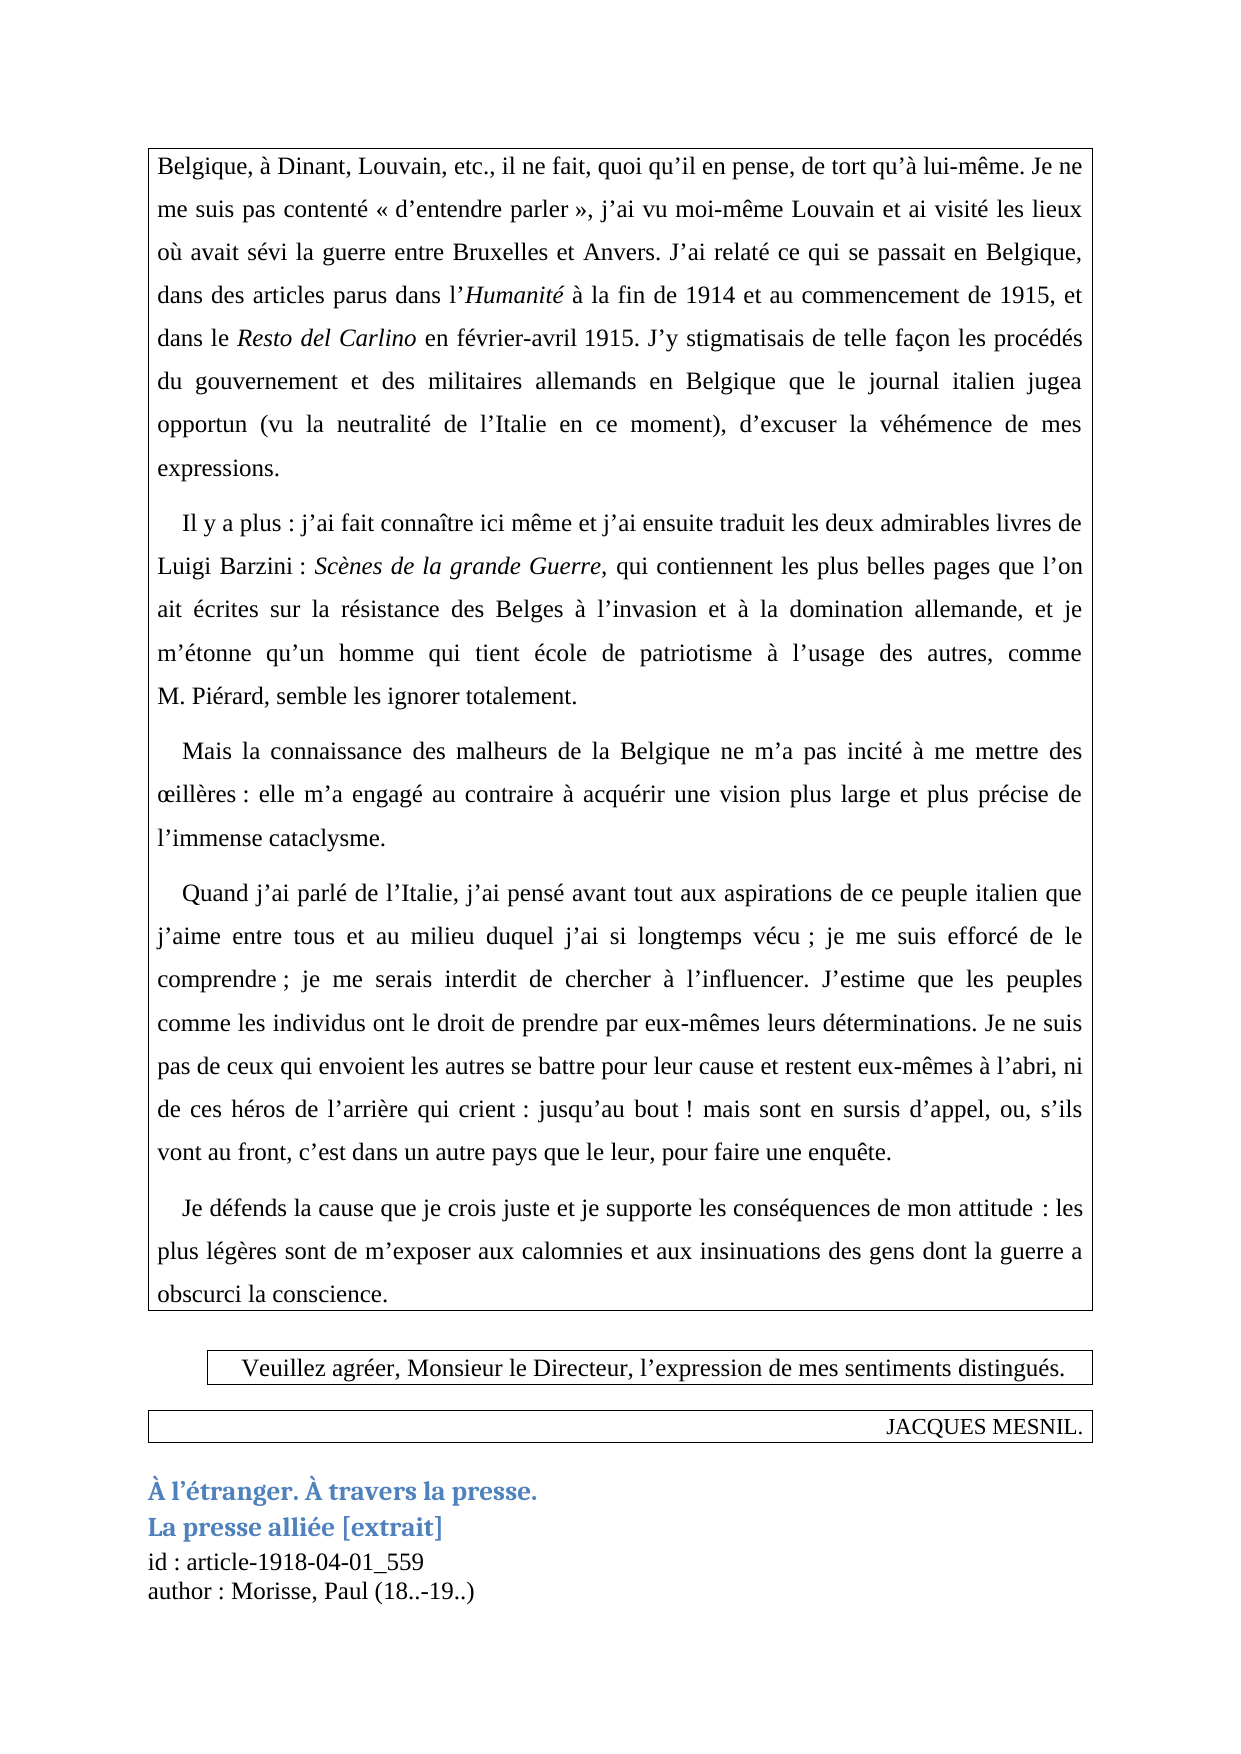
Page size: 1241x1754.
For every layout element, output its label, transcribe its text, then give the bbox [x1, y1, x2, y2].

text Veuillez agréer, Monsieur le Directeur, l’expression de mes sentiments distingués. [208, 1351, 1092, 1384]
subtitle À l’étranger. À travers la presse. La presse alliée [extrait] [148, 1476, 1093, 1543]
text id : article-1918-04-01_559 [148, 1547, 1093, 1576]
text Je défends la cause que je crois juste et je supporte les conséquences de mon attitude : les plus légères sont de m’exposer aux calomnies et aux insinuations des gens dont la guerre a obscurci la conscience. [149, 1189, 1092, 1310]
text JACQUES MESNIL. [149, 1411, 1092, 1442]
text Mais la connaissance des malheurs de la Belgique ne m’a pas incité à me mettre des œillères : elle m’a engagé au contraire à acquérir une vision plus large et plus précise de l’immense cataclysme. [149, 733, 1092, 851]
text Quand j’ai parlé de l’Italie, j’ai pensé avant tout aux aspirations de ce peuple italien que j’aime entre tous et au milieu duquel j’ai si longtemps vécu ; je me suis efforcé de le comprendre ; je me serais interdit de chercher à l’influencer. J’estime que les peuples comme les individus ont le droit de prendre par eux-mêmes leurs déterminations. Je ne suis pas de ceux qui envoient les autres se battre pour leur cause et restent eux-mêmes à l’abri, ni de ces héros de l’arrière qui crient : jusqu’au bout ! mais sont en sursis d’appel, ou, s’ils vont au front, c’est dans un autre pays que le leur, pour faire une enquête. [149, 875, 1092, 1166]
text author : Morisse, Paul (18..-19..) [148, 1576, 1093, 1605]
text Belgique, à Dinant, Louvain, etc., il ne fait, quoi qu’il en pense, de tort qu’à lui-même. Je ne me suis pas contenté « d’entendre parler », j’ai vu moi-même Louvain et ai visité les lieux où avait sévi la guerre entre Bruxelles et Anvers. J’ai relaté ce qui se passait en Belgique, dans des articles parus dans l’Humanité à la fin de 1914 et au commencement de 1915, et dans le Resto del Carlino en février-avril 1915. J’y stigmatisais de telle façon les procédés du gouvernement et des militaires allemands en Belgique que le journal italien jugea opportun (vu la neutralité de l’Italie en ce moment), d’excuser la véhémence de mes expressions. [149, 149, 1092, 481]
text Il y a plus : j’ai fait connaître ici même et j’ai ensuite traduit les deux admirables livres de Luigi Barzini : Scènes de la grande Guerre, qui contiennent les plus belles pages que l’on ait écrites sur la résistance des Belges à l’invasion et à la domination allemande, et je m’étonne qu’un homme qui tient école de patriotisme à l’usage des autres, comme M. Piérard, semble les ignorer totalement. [149, 505, 1092, 709]
